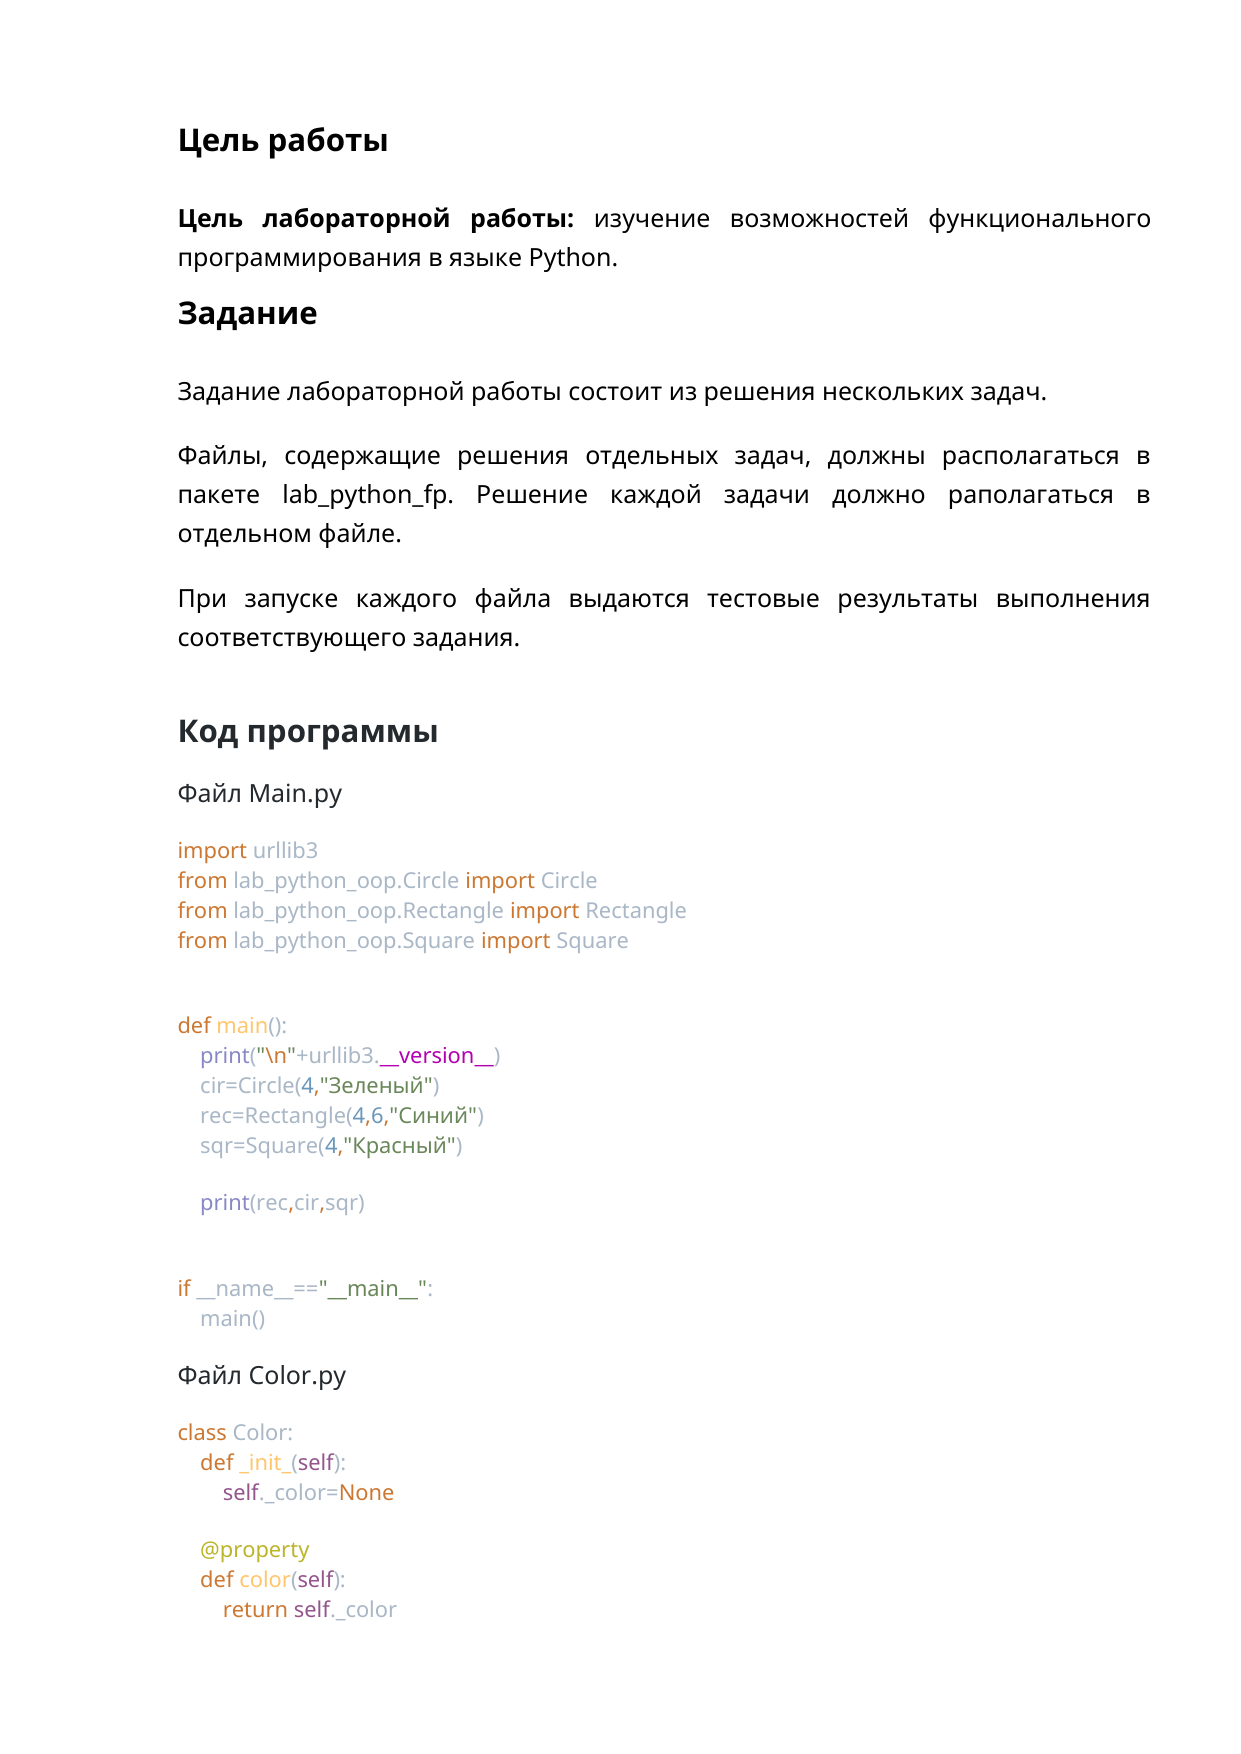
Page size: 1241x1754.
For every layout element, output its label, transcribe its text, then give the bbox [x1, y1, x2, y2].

subtitle Код программы [177, 708, 1152, 751]
text При запуске каждого файла выдаются тестовые результаты выполнения соответствующего задания. [177, 580, 1152, 653]
text class Color: def _init_(self): self._color=None @property def color(self): return self._color [177, 1417, 1152, 1624]
text import urllib3 from lab_python_oop.Circle import Circle from lab_python_oop.Rectangle import Rectangle from lab_python_oop.Square import Square def main(): print("\n"+urllib3.__version__) cir=Circle(4,"Зеленый") rec=Rectangle(4,6,"Синий") sqr=Square(4,"Красный") print(rec,cir,sqr) if __name__=="__main__": main() [177, 835, 1152, 1333]
text Файл Main.py [177, 776, 1152, 810]
text Задание лабораторной работы состоит из решения нескольких задач. [177, 373, 1152, 408]
text Файлы, содержащие решения отдельных задач, должны располагаться в пакете lab_python_fp. Решение каждой задачи должно раполагаться в отдельном файле. [177, 438, 1152, 550]
text Файл Color.py [177, 1358, 1152, 1392]
text Цель работы [177, 118, 1152, 161]
text Задание [177, 291, 1152, 334]
text Цель лабораторной работы: изучение возможностей функционального программирования в языке Python. [177, 200, 1152, 274]
